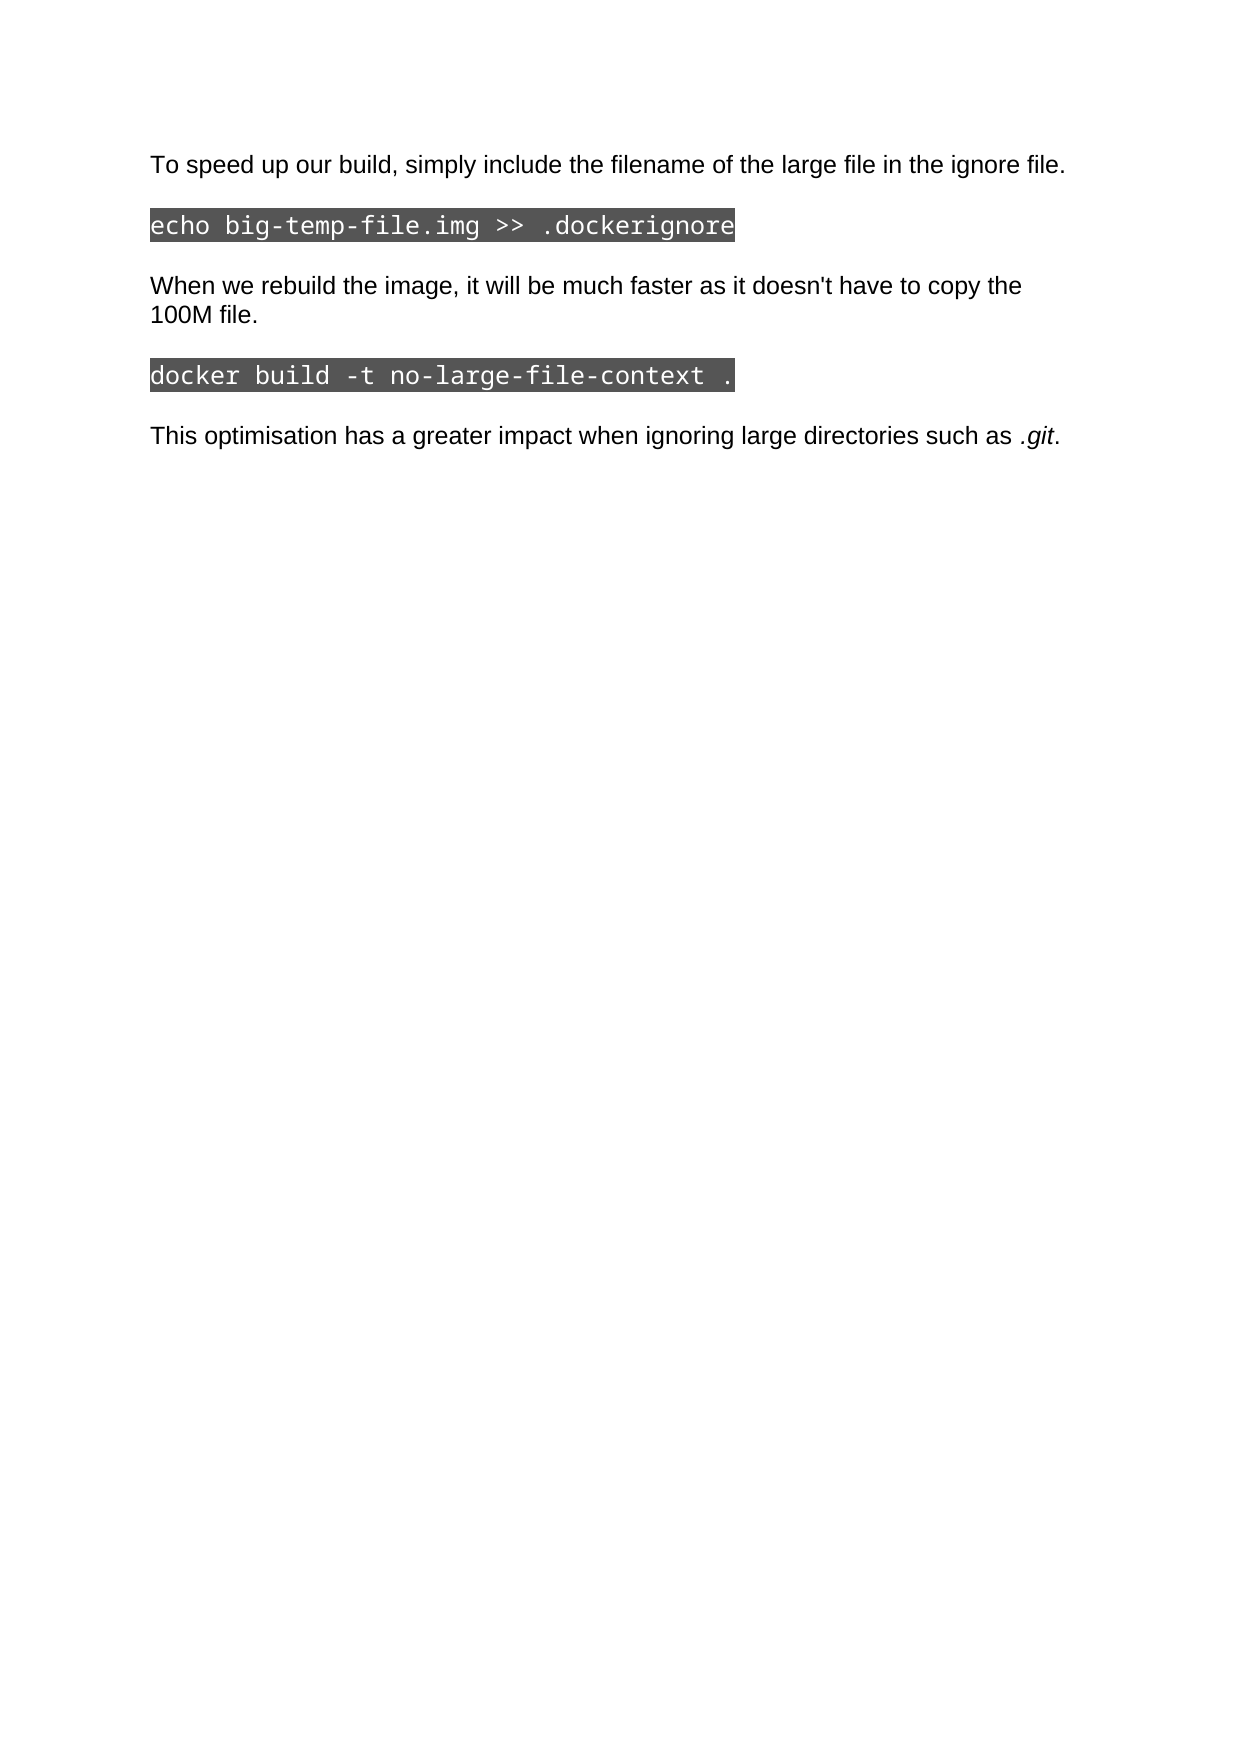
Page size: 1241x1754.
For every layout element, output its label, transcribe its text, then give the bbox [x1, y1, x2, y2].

text When we rebuild the image, it will be much faster as it doesn't have to copy the 100M file. [150, 271, 1090, 329]
text To speed up our build, simply include the filename of the large file in the ignore file. [150, 150, 1090, 179]
text This optimisation has a greater impact when ignoring large directories such as .git. [150, 421, 1090, 450]
text docker build -t no-large-file-context . [150, 358, 1090, 392]
text echo big-temp-file.img >> .dockerignore [150, 208, 1090, 242]
